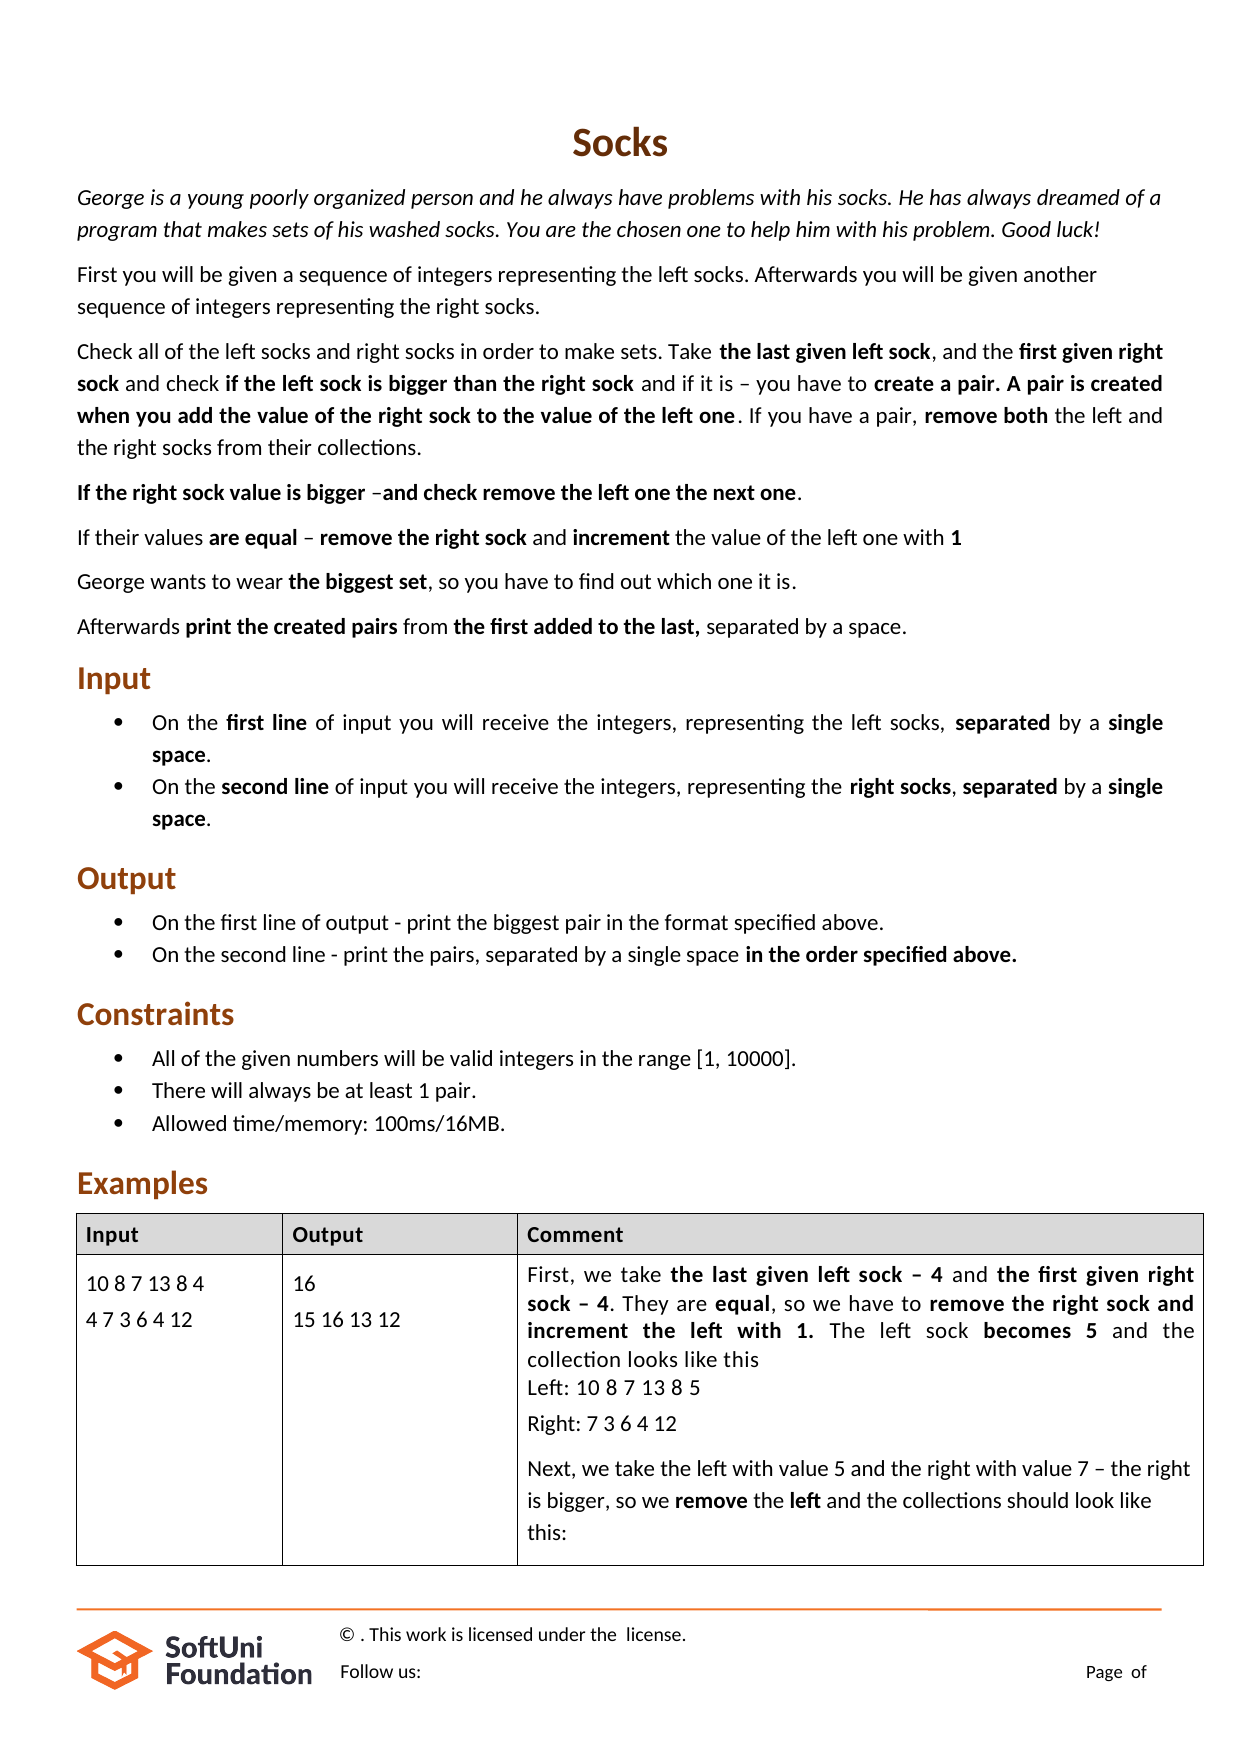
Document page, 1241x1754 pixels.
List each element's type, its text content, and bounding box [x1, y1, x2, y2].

picture [76, 1631, 312, 1690]
subtitle Examples [77, 1162, 1163, 1202]
list On the first line of output - print the biggest pair in the format specified above. [114, 908, 1163, 936]
list On the second line - print the pairs, separated by a single space in the order specified above. [114, 940, 1163, 968]
table_cell 10 8 7 13 8 4 4 7 3 6 4 12 [77, 1255, 282, 1564]
list Allowed time/memory: 100ms/16MB. [114, 1109, 1163, 1137]
subtitle Socks [77, 116, 1163, 167]
text If their values are equal – remove the right sock and increment the value of the left one with 1 [77, 523, 1163, 551]
table_cell 16 15 16 13 12 [283, 1255, 517, 1564]
subtitle Input [77, 657, 1163, 697]
text First you will be given a sequence of integers representing the left socks. Afterwards you will be given another sequence of integers representing the right socks. [77, 260, 1163, 320]
text Check all of the left socks and right socks in order to make sets. Take the last given left sock, and the first given right sock and check if the left sock is bigger than the right sock and if it is – you have to create a pair. A pair is created when you add the value of the right sock to the value of the left one. If you have a pair, remove both the left and the right socks from their collections. [77, 337, 1163, 461]
text If the right sock value is bigger –and check remove the left one the next one. [77, 478, 1163, 506]
list There will always be at least 1 pair. [114, 1077, 1163, 1104]
list On the first line of input you will receive the integers, representing the left socks, separated by a single space. [114, 708, 1163, 768]
table_header Input [77, 1214, 282, 1254]
list On the second line of input you will receive the integers, representing the right socks, separated by a single space. [114, 772, 1163, 832]
table_header Comment [518, 1214, 1203, 1254]
subtitle Constraints [77, 993, 1163, 1034]
table_cell First, we take the last given left sock – 4 and the first given right sock – 4. They are equal, so we have to remove the right sock and increment the left with 1. The left sock becomes 5 and the collection looks like this Left: 10 8 7 13 8 5 Right: 7 3 6 4 12 Next, we take the left with value 5 and the right with value 7 – the right is bigger, so we remove the left and the collections should look like this: [518, 1255, 1203, 1564]
text Afterwards print the created pairs from the first added to the last, separated by a space. [77, 612, 1163, 640]
subtitle Output [77, 857, 1163, 898]
text George is a young poorly organized person and he always have problems with his socks. He has always dreamed of a program that makes sets of his washed socks. You are the chosen one to help him with his problem. Good luck! [77, 183, 1163, 243]
table_header Output [283, 1214, 517, 1254]
text George wants to wear the biggest set, so you have to find out which one it is. [77, 567, 1163, 595]
list All of the given numbers will be valid integers in the range [1, 10000]. [114, 1044, 1163, 1072]
